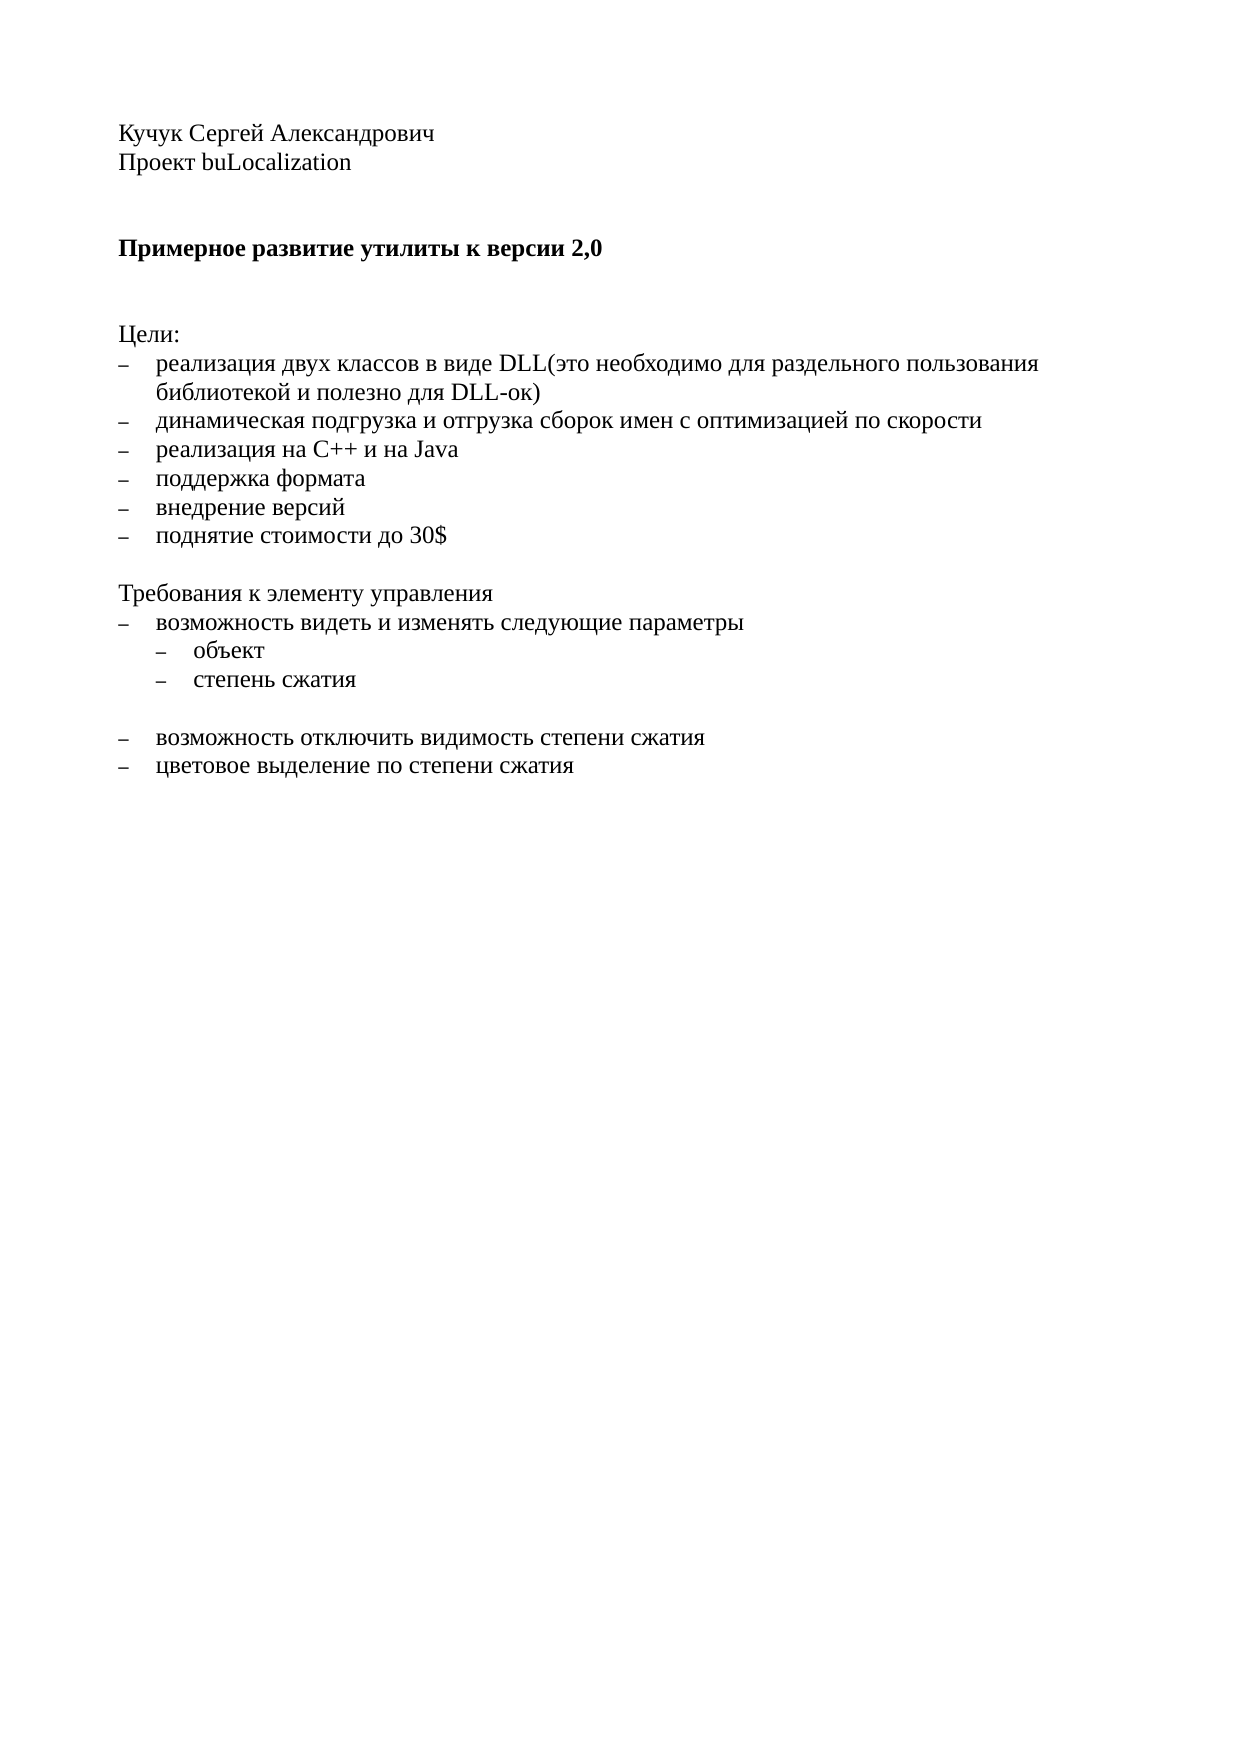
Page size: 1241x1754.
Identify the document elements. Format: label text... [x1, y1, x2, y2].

list внедрение версий [118, 492, 1122, 521]
list объект [156, 636, 1122, 664]
list степень сжатия [156, 664, 1122, 693]
list поддержка формата [118, 463, 1122, 492]
list возможность видеть и изменять следующие параметры [118, 607, 1122, 636]
text Требования к элементу управления [118, 578, 1122, 607]
list поднятие стоимости до 30$ [118, 521, 1122, 549]
text Проект buLocalization [118, 147, 1122, 176]
list реализация двух классов в виде DLL(это необходимо для раздельного пользования библиотекой и полезно для DLL-ок) [118, 348, 1122, 406]
text Примерное развитие утилиты к версии 2,0 [118, 233, 1122, 262]
list цветовое выделение по степени сжатия [118, 751, 1122, 779]
list динамическая подгрузка и отгрузка сборок имен с оптимизацией по скорости [118, 406, 1122, 434]
list реализация на С++ и на Java [118, 434, 1122, 463]
list возможность отключить видимость степени сжатия [118, 722, 1122, 751]
text Кучук Сергей Александрович [118, 118, 1122, 147]
text Цели: [118, 319, 1122, 348]
